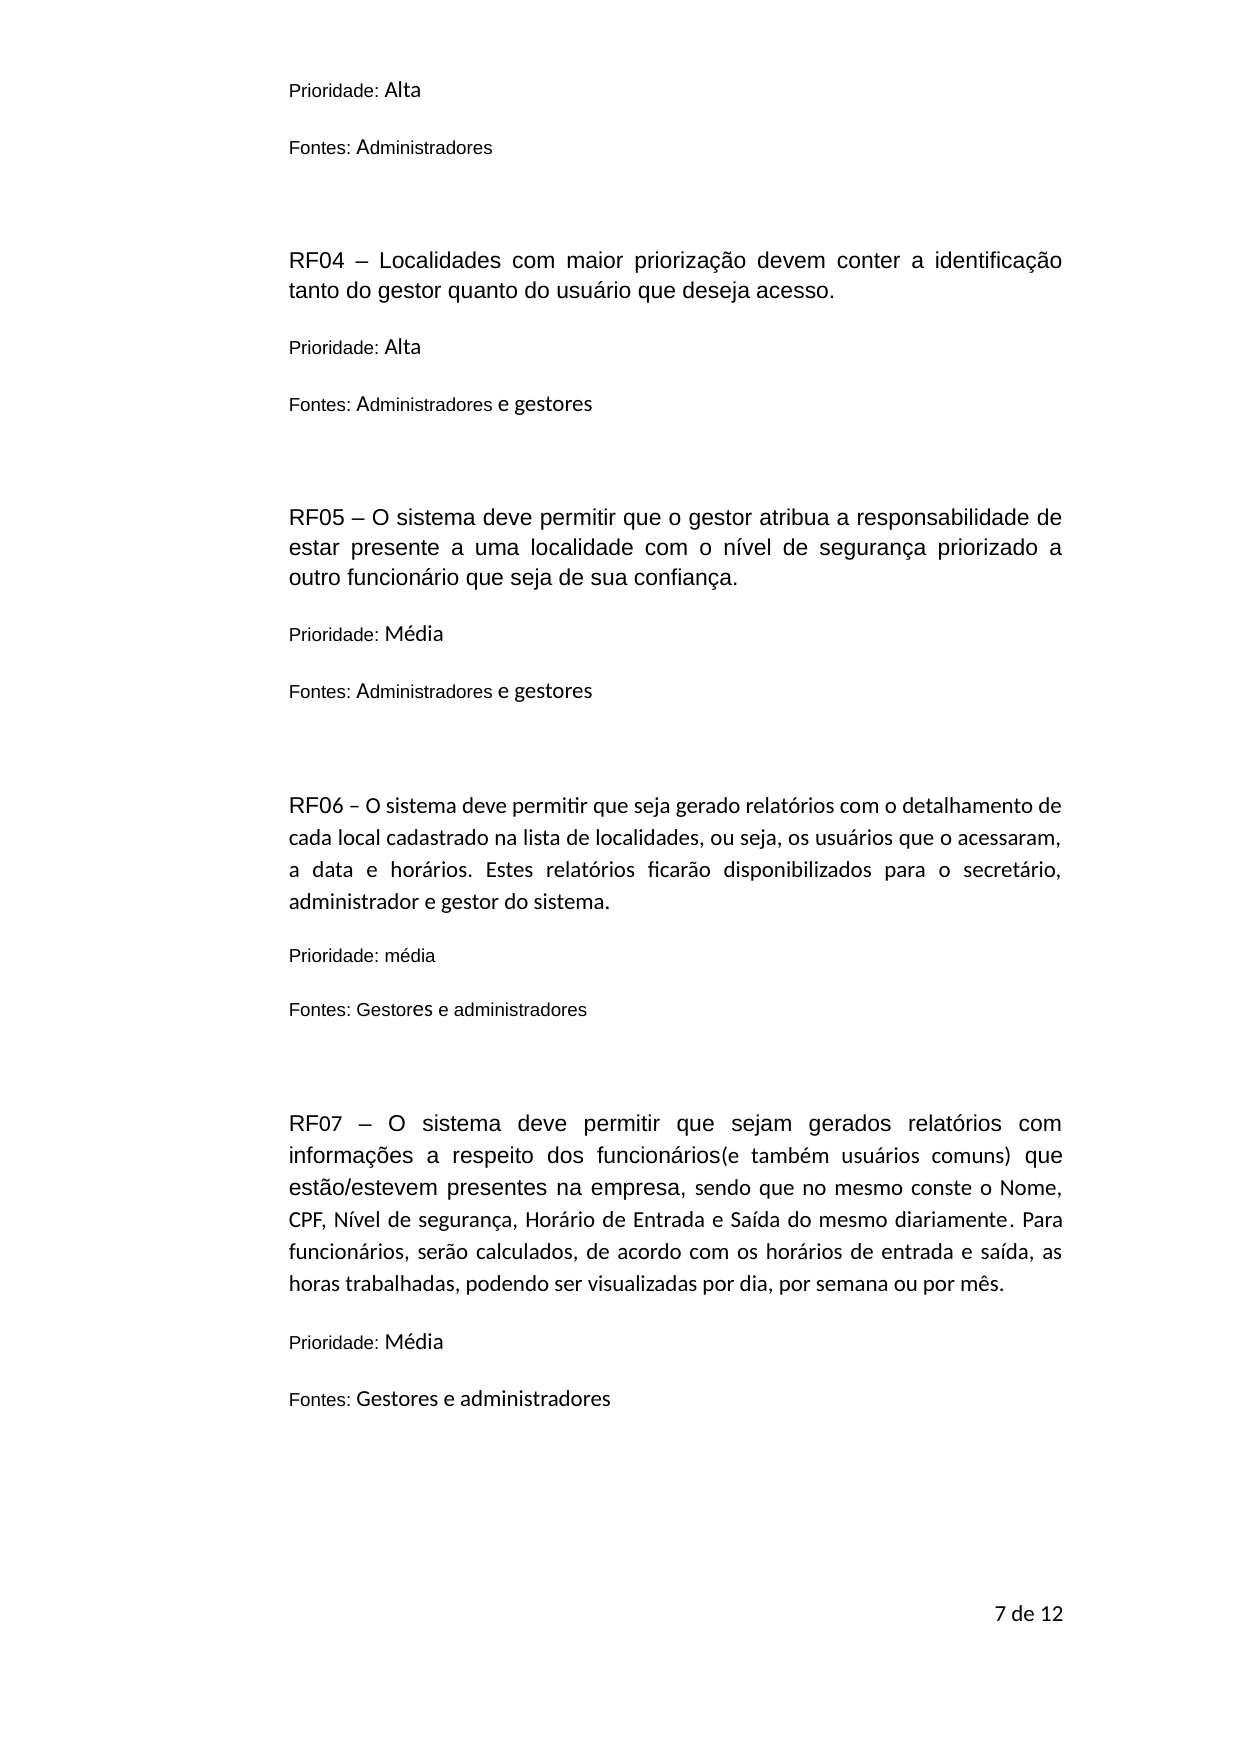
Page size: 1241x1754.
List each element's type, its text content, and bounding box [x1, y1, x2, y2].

text Fontes: Administradores e gestores [288, 676, 1063, 704]
text RF04 – Localidades com maior priorização devem conter a identificação tanto do gestor quanto do usuário que deseja acesso. [288, 247, 1063, 303]
text Fontes: Gestores e administradores [288, 994, 1063, 1022]
text Prioridade: Média [288, 619, 1063, 647]
text Prioridade: Alta [288, 332, 1063, 360]
text Fontes: Administradores [288, 132, 1063, 160]
text Prioridade: Média [288, 1327, 1063, 1355]
text Prioridade: média [288, 944, 1063, 966]
text RF07 – O sistema deve permitir que sejam gerados relatórios com informações a respeito dos funcionários(e também usuários comuns) que estão/estevem presentes na empresa, sendo que no mesmo conste o Nome, CPF, Nível de segurança, Horário de Entrada e Saída do mesmo diariamente. Para funcionários, serão calculados, de acordo com os horários de entrada e saída, as horas trabalhadas, podendo ser visualizadas por dia, por semana ou por mês. [288, 1109, 1063, 1298]
text RF06 – O sistema deve permitir que seja gerado relatórios com o detalhamento de cada local cadastrado na lista de localidades, ou seja, os usuários que o acessaram, a data e horários. Estes relatórios ficarão disponibilizados para o secretário, administrador e gestor do sistema. [288, 791, 1063, 915]
text Fontes: Administradores e gestores [288, 389, 1063, 417]
text RF05 – O sistema deve permitir que o gestor atribua a responsabilidade de estar presente a uma localidade com o nível de segurança priorizado a outro funcionário que seja de sua confiança. [288, 503, 1063, 590]
text Prioridade: Alta [288, 75, 1063, 103]
text Fontes: Gestores e administradores [288, 1384, 1063, 1412]
